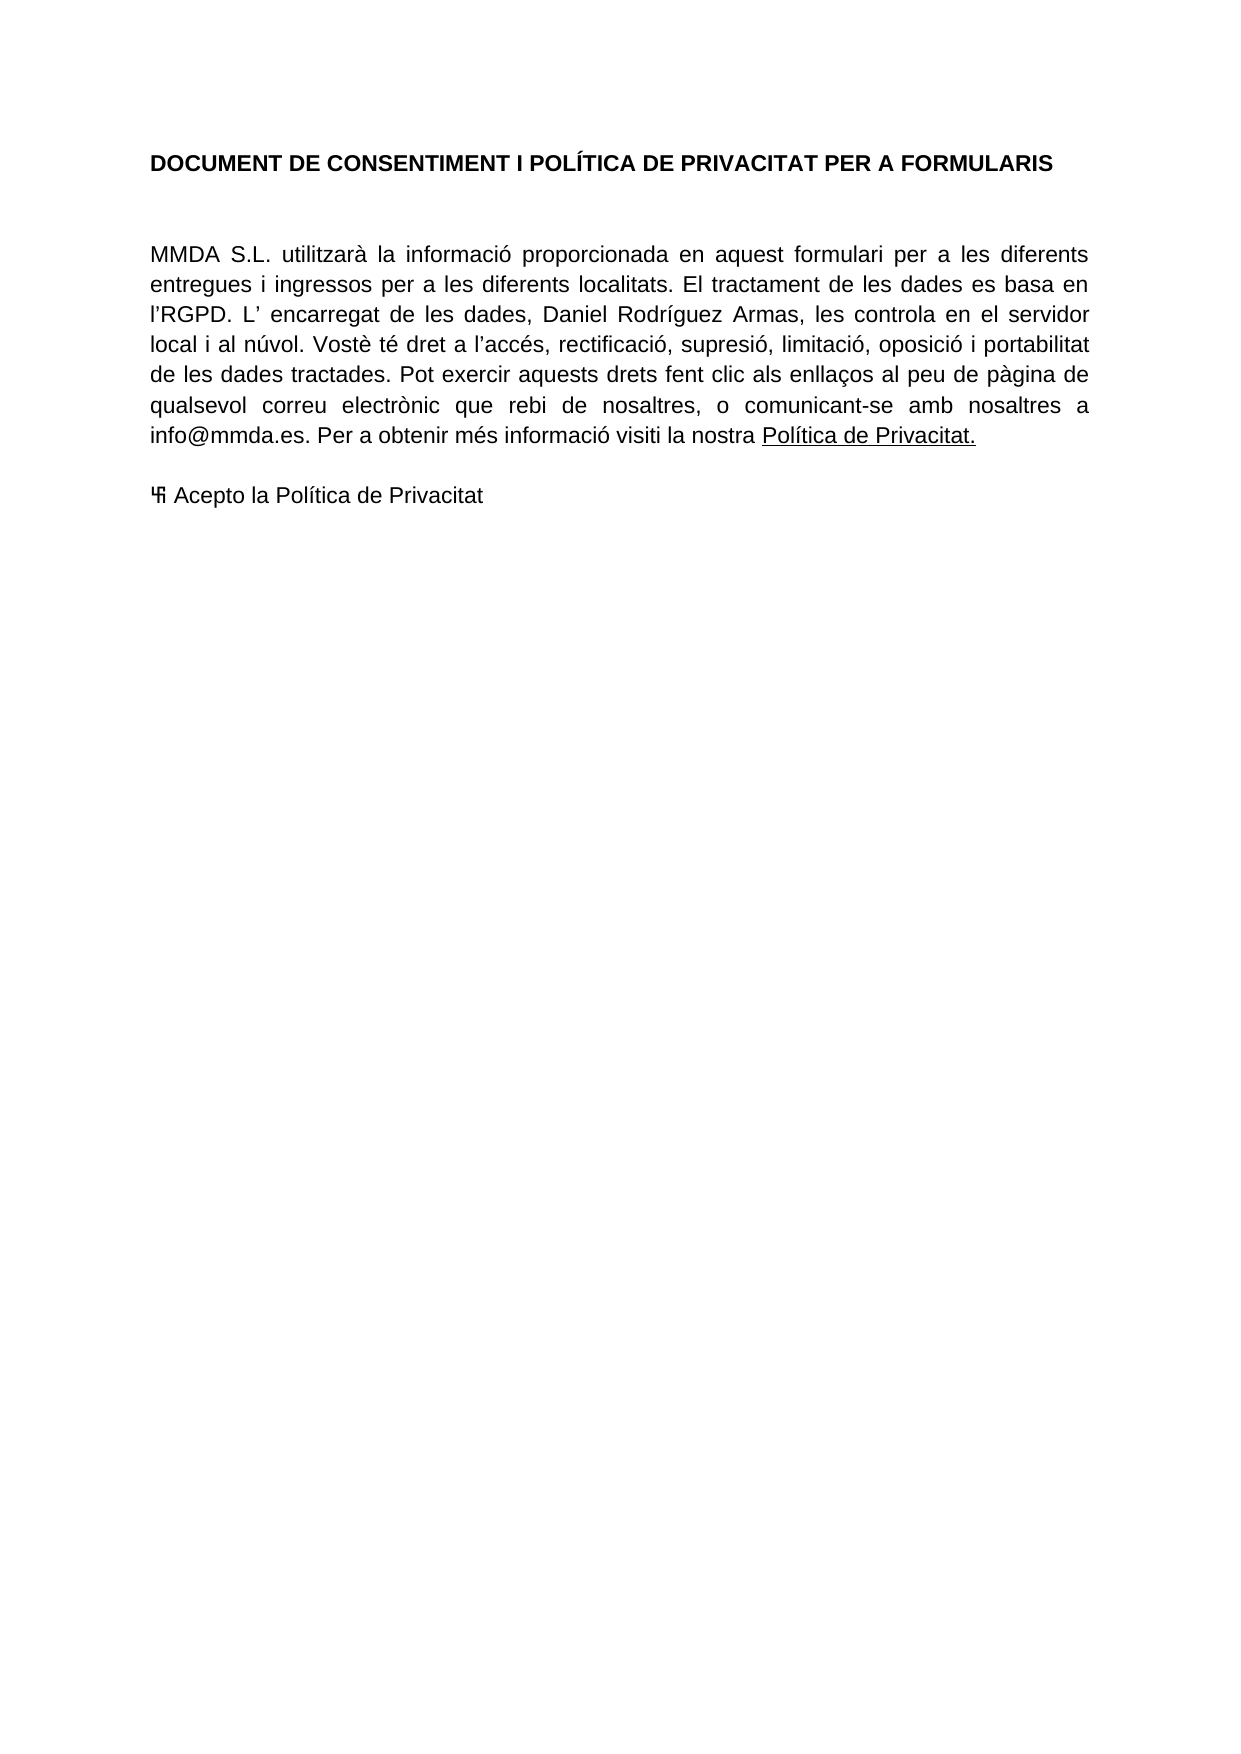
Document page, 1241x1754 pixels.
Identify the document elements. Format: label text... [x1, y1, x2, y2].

text 𖭳 Acepto la Política de Privacitat [150, 482, 1090, 509]
text DOCUMENT DE CONSENTIMENT I POLÍTICA DE PRIVACITAT PER A FORMULARIS [150, 150, 1090, 176]
text MMDA S.L. utilitzarà la informació proporcionada en aquest formulari per a les diferents entregues i ingressos per a les diferents localitats. El tractament de les dades es basa en l’RGPD. L’ encarregat de les dades, Daniel Rodríguez Armas, les controla en el servidor local i al núvol. Vostè té dret a l’accés, rectificació, supresió, limitació, oposició i portabilitat de les dades tractades. Pot exercir aquests drets fent clic als enllaços al peu de pàgina de qualsevol correu electrònic que rebi de nosaltres, o comunicant-se amb nosaltres a info@mmda.es. Per a obtenir més informació visiti la nostra Política de Privacitat. [150, 241, 1090, 448]
